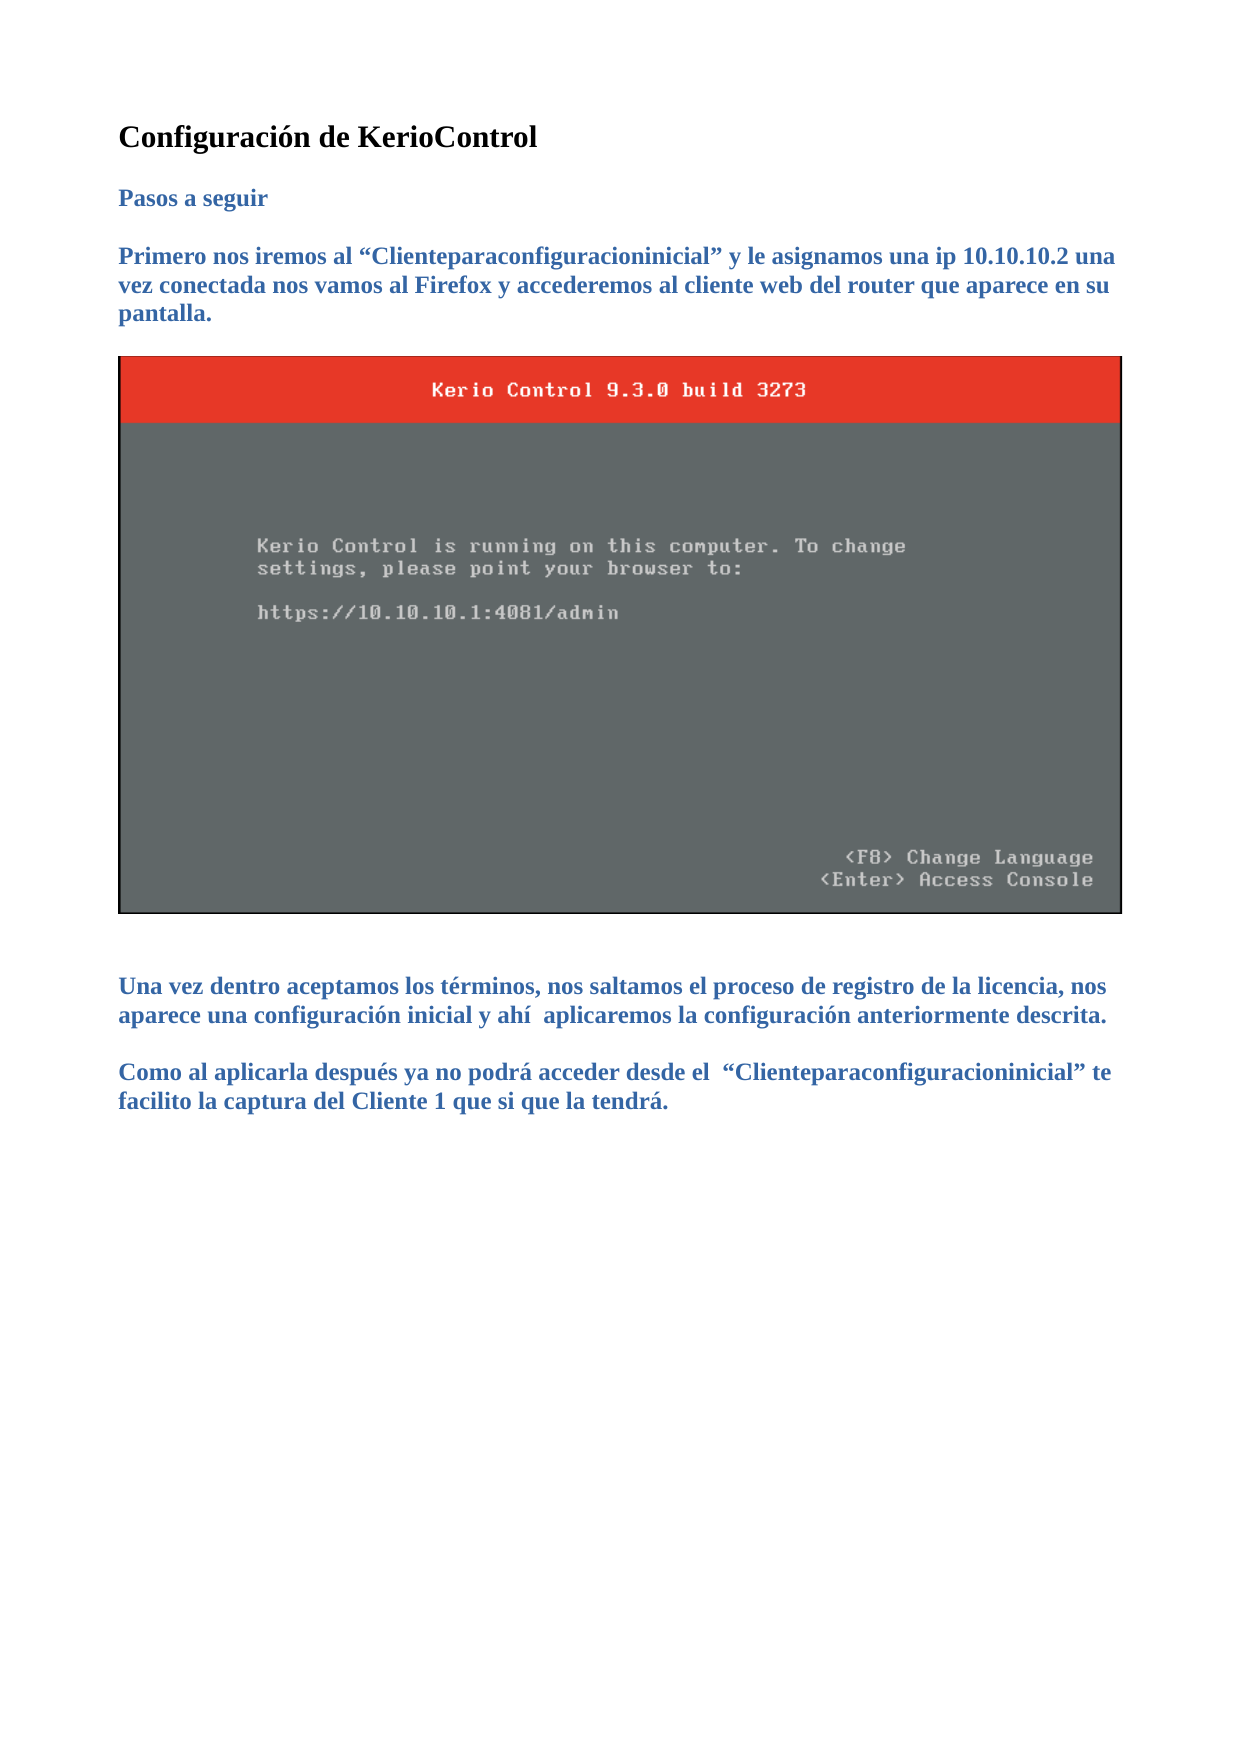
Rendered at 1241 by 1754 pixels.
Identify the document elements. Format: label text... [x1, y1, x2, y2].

text Como al aplicarla después ya no podrá acceder desde el “Clienteparaconfiguracioninicial” te facilito la captura del Cliente 1 que si que la tendrá. [118, 1057, 1122, 1115]
text Una vez dentro aceptamos los términos, nos saltamos el proceso de registro de la licencia, nos aparece una configuración inicial y ahí aplicaremos la configuración anteriormente descrita. [118, 971, 1122, 1028]
text Pasos a seguir [118, 183, 1122, 212]
text Primero nos iremos al “Clienteparaconfiguracioninicial” y le asignamos una ip 10.10.10.2 una vez conectada nos vamos al Firefox y accederemos al cliente web del router que aparece en su pantalla. [118, 241, 1122, 327]
picture [118, 356, 1123, 914]
